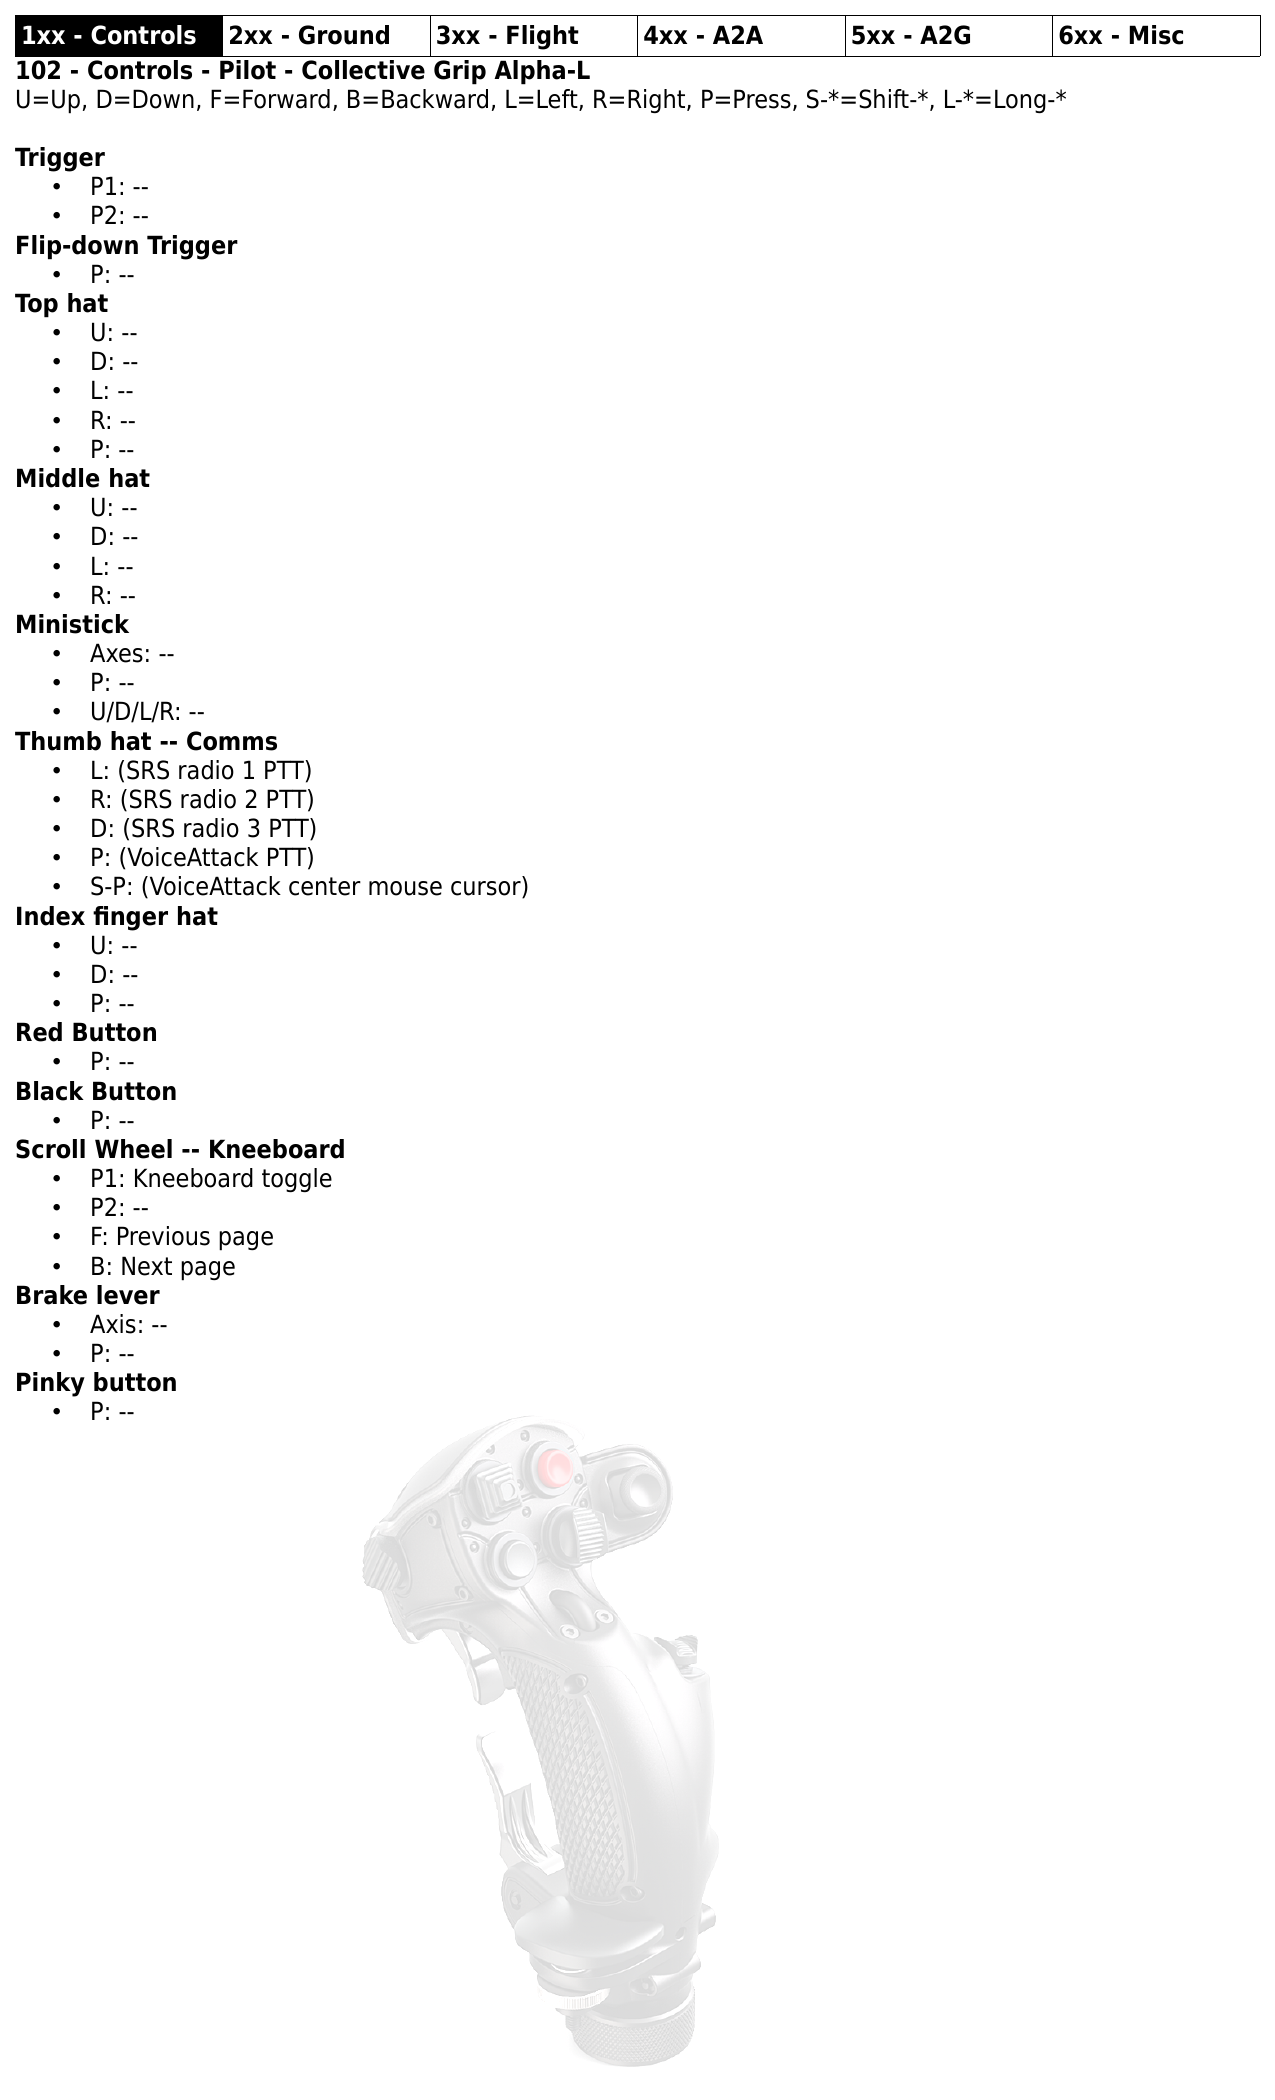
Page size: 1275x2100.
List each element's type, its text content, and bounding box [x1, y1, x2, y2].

text Top hat [15, 289, 1260, 318]
list D: -- [52, 960, 1260, 989]
list P2: -- [52, 202, 1260, 231]
table_header 4xx - A2A [638, 16, 845, 56]
text Thumb hat -- Comms [15, 727, 1260, 756]
list L: (SRS radio 1 PTT) [52, 756, 1260, 785]
list D: (SRS radio 3 PTT) [52, 814, 1260, 843]
list Axes: -- [52, 639, 1260, 668]
text Pinky button [15, 1368, 230, 1397]
list R: -- [52, 406, 1260, 435]
list R: (SRS radio 2 PTT) [52, 785, 1260, 814]
list P: -- [52, 1106, 1260, 1135]
table_header 2xx - Ground [223, 16, 430, 56]
table_header 3xx - Flight [431, 16, 637, 56]
list [1045, 1339, 1260, 1368]
text 102 - Controls - Pilot - Collective Grip Alpha-L [15, 57, 1260, 85]
list U: -- [52, 318, 1260, 347]
list P: -- [52, 989, 1260, 1018]
list D: -- [52, 347, 1260, 377]
text Black Button [15, 1077, 1260, 1106]
list F: Previous page [52, 1222, 1260, 1252]
list P1: Kneeboard toggle [52, 1164, 1260, 1193]
text Brake lever [15, 1281, 1260, 1310]
text Flip-down Trigger [15, 231, 1260, 260]
text U=Up, D=Down, F=Forward, B=Backward, L=Left, R=Right, P=Press, S-*=Shift-*, L-*=Long-* [15, 85, 1260, 114]
list P: -- [52, 260, 1260, 289]
list P: -- [52, 435, 1260, 464]
text Scroll Wheel -- Kneeboard [15, 1135, 1260, 1164]
text Middle hat [15, 464, 1260, 493]
list [1045, 1397, 1260, 1427]
list P2: -- [52, 1193, 1260, 1222]
list P: -- [52, 1047, 1260, 1077]
text Ministick [15, 610, 1260, 639]
table_header 6xx - Misc [1053, 16, 1260, 56]
text Red Button [15, 1018, 1260, 1047]
table_header 5xx - A2G [846, 16, 1052, 56]
list D: -- [52, 522, 1260, 552]
list P: -- [52, 1397, 230, 1427]
list L: -- [52, 377, 1260, 406]
table_header 1xx - Controls [16, 16, 222, 56]
text [1045, 1368, 1260, 1397]
list U: -- [52, 493, 1260, 522]
list S-P: (VoiceAttack center mouse cursor) [52, 872, 1260, 902]
list P: -- [52, 1339, 230, 1368]
text Trigger [15, 143, 1260, 172]
list [1045, 1310, 1260, 1339]
list Axis: -- [52, 1310, 230, 1339]
list R: -- [52, 581, 1260, 610]
text Index finger hat [15, 902, 1260, 931]
list B: Next page [52, 1252, 1260, 1281]
list U: -- [52, 931, 1260, 960]
list P: -- [52, 668, 1260, 697]
list P1: -- [52, 172, 1260, 202]
list L: -- [52, 552, 1260, 581]
list P: (VoiceAttack PTT) [52, 843, 1260, 872]
list U/D/L/R: -- [52, 697, 1260, 727]
